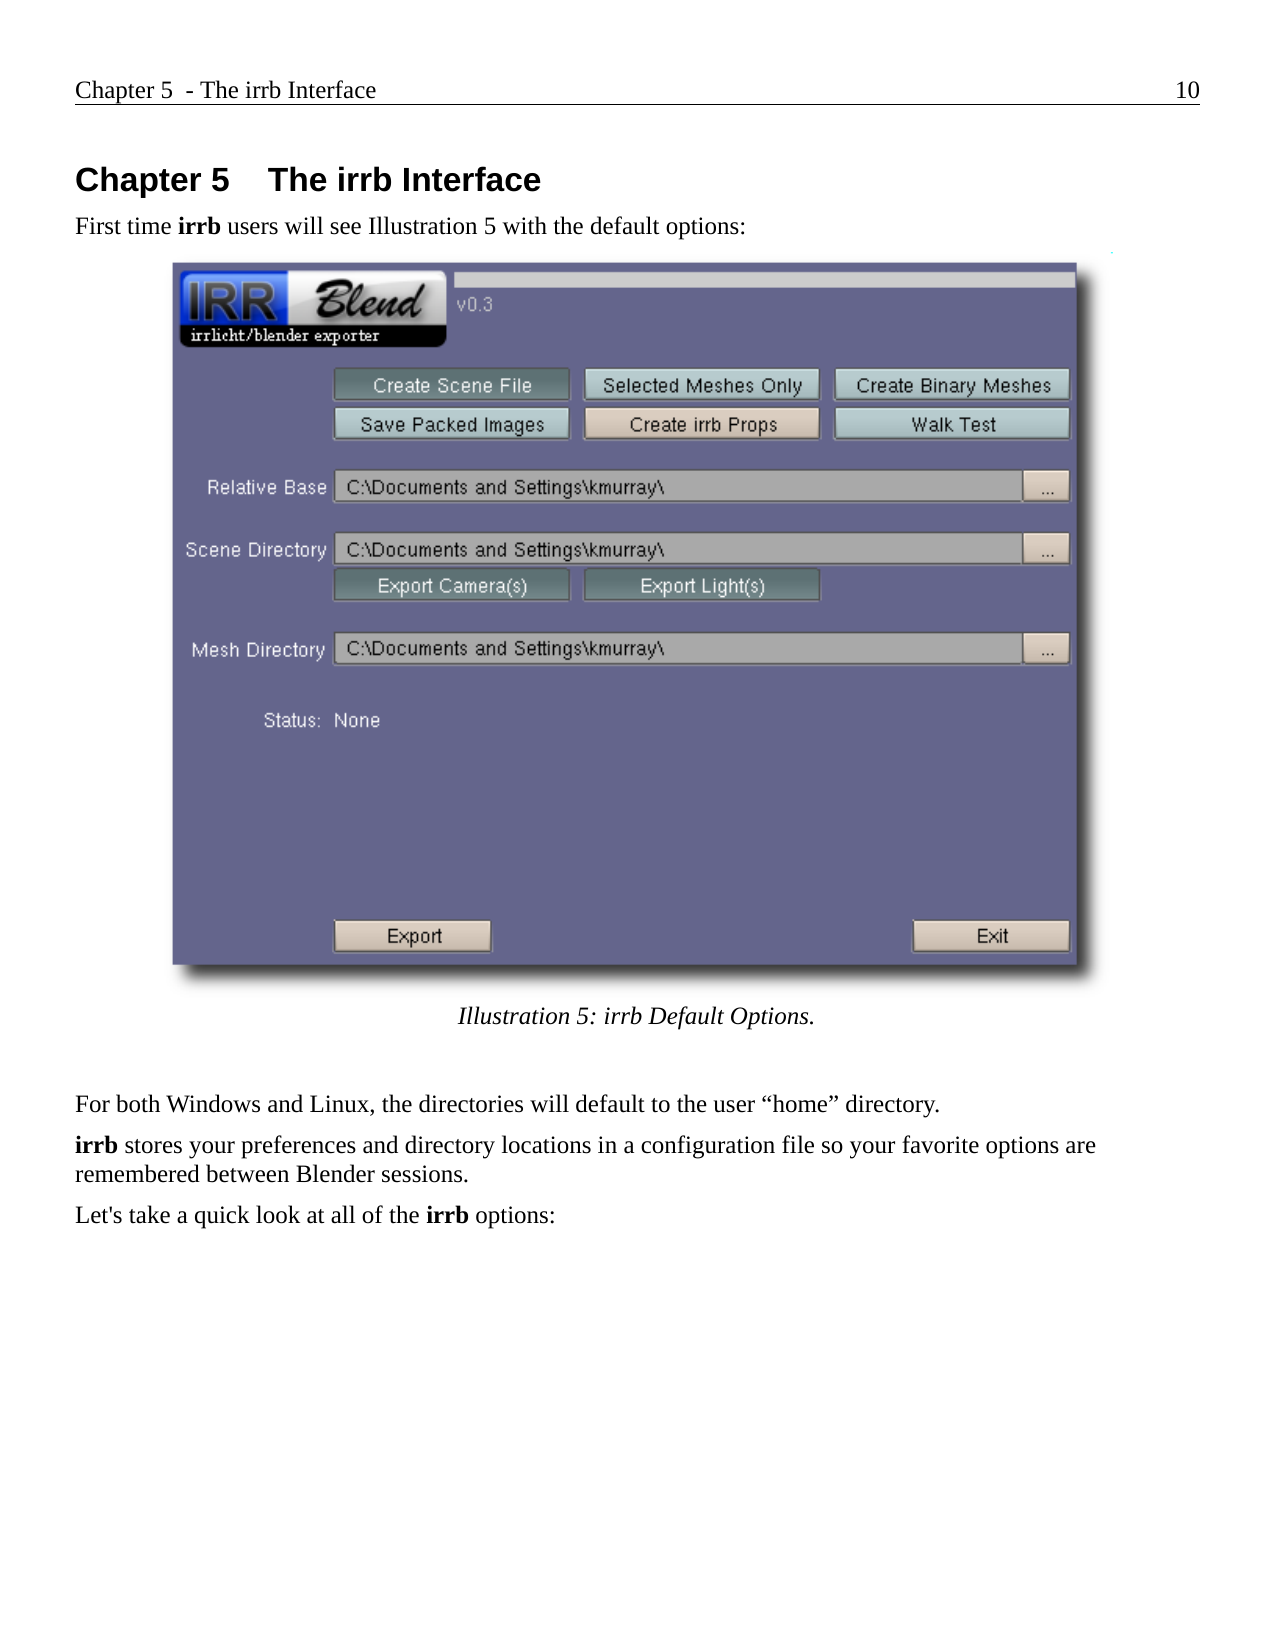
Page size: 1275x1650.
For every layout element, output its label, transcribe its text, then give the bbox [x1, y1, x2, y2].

text irrb stores your preferences and directory locations in a configuration file so your favorite options are remembered between Blender sessions. [75, 1130, 1200, 1188]
text First time irrb users will see Illustration 5 with the default options: [75, 211, 1200, 240]
text Illustration 5: irrb Default Options. [157, 265, 1118, 1029]
subtitle The irrb Interface [75, 160, 1200, 199]
picture [162, 252, 1113, 1001]
text For both Windows and Linux, the directories will default to the user “home” directory. [75, 1089, 1200, 1118]
text Let's take a quick look at all of the irrb options: [75, 1200, 1200, 1229]
